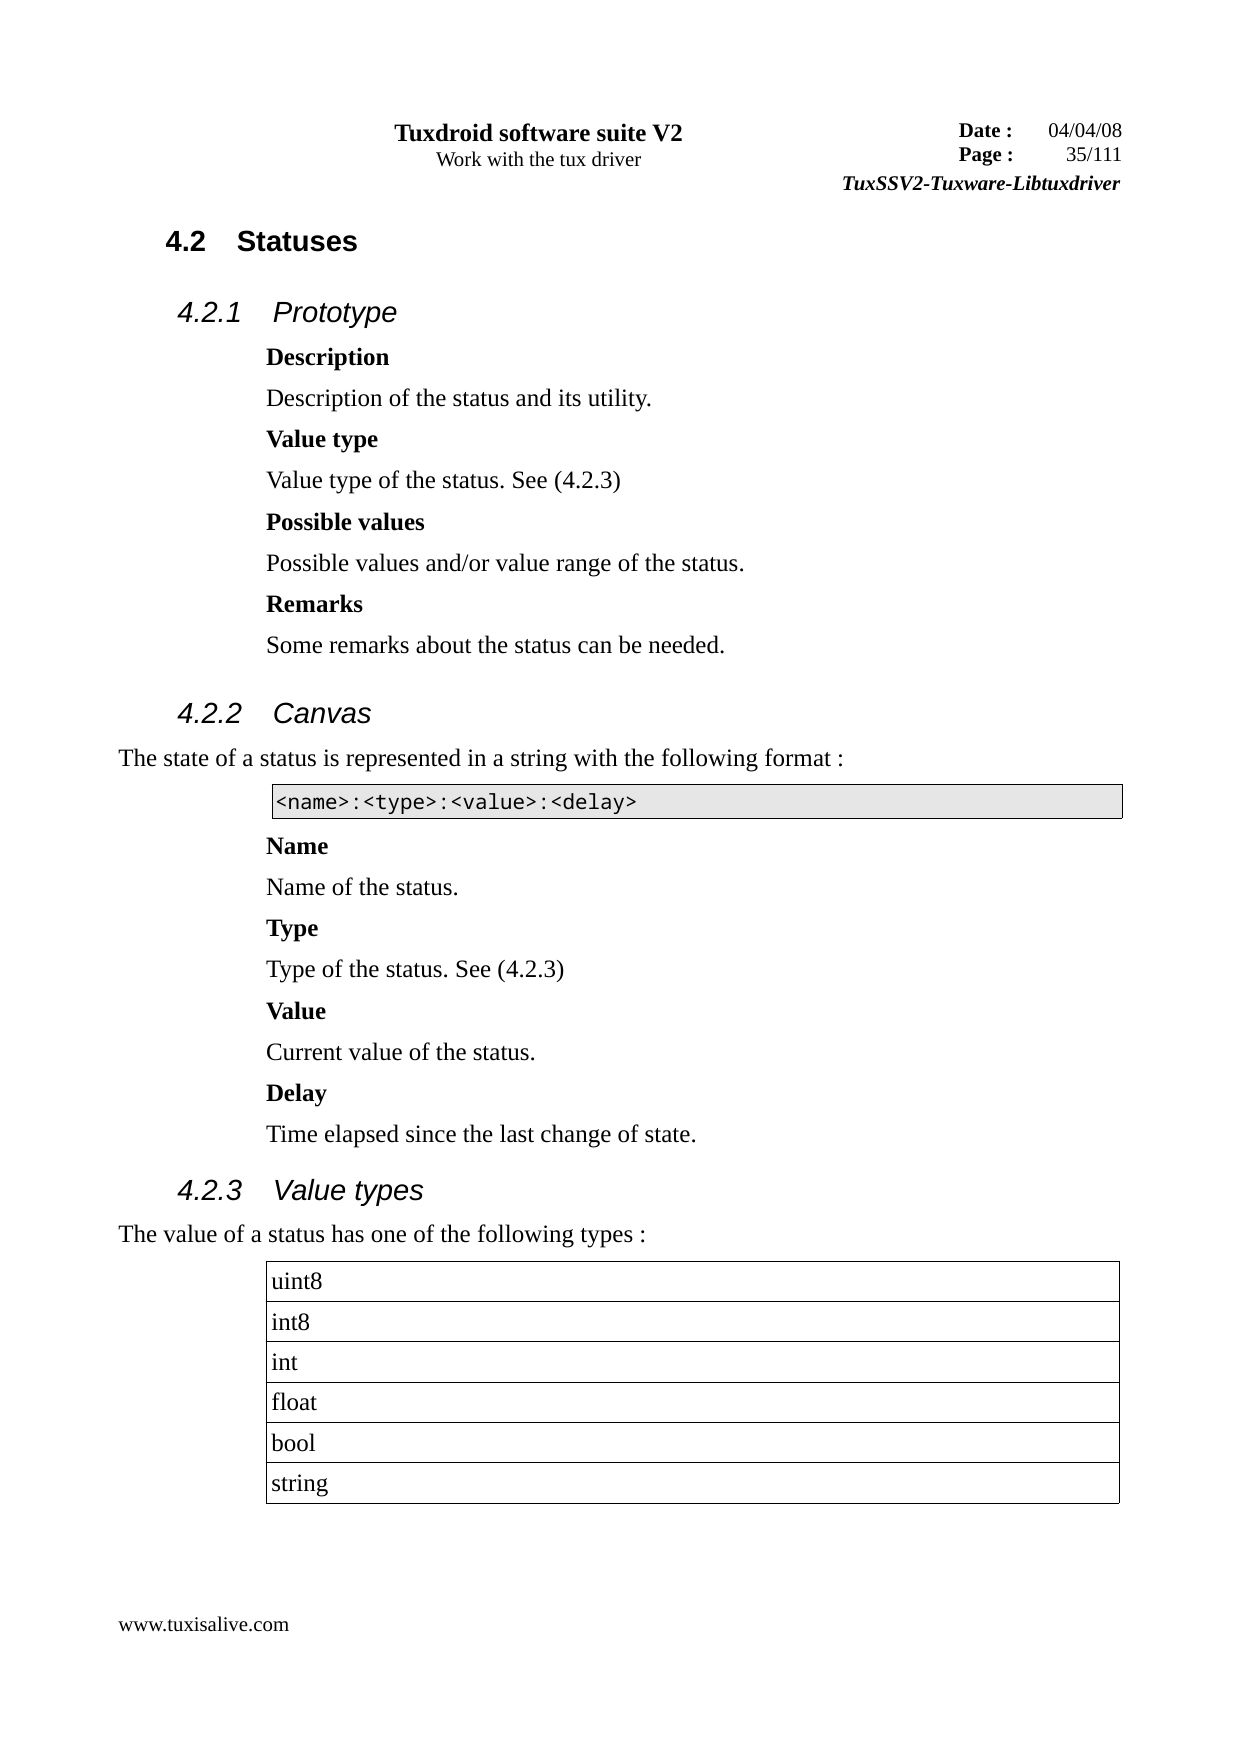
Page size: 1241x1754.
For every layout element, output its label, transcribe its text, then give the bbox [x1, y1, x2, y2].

table_cell int8 [267, 1302, 1119, 1341]
text Type of the status. See (4.2.3) [266, 954, 1122, 983]
text Description [266, 342, 1122, 370]
subtitle Canvas [148, 697, 1122, 730]
subtitle Statuses [165, 224, 1122, 258]
text The value of a status has one of the following types : [118, 1219, 1122, 1248]
text Possible values and/or value range of the status. [266, 548, 1122, 577]
text Value type [266, 424, 1122, 453]
text Time elapsed since the last change of state. [266, 1119, 1122, 1148]
table_cell int [267, 1342, 1119, 1382]
text Possible values [266, 507, 1122, 535]
table_cell float [267, 1383, 1119, 1422]
text Current value of the status. [266, 1037, 1122, 1066]
text <name>:<type>:<value>:<delay> [273, 785, 1122, 818]
text Description of the status and its utility. [266, 383, 1122, 412]
text Name [266, 831, 1122, 859]
text Remarks [266, 589, 1122, 618]
table_header uint8 [267, 1262, 1119, 1301]
text The state of a status is represented in a string with the following format : [118, 743, 1122, 771]
text Value [266, 996, 1122, 1024]
text Name of the status. [266, 872, 1122, 901]
table_cell string [267, 1463, 1119, 1502]
subtitle Prototype [148, 296, 1122, 329]
text Delay [266, 1078, 1122, 1107]
text Type [266, 913, 1122, 942]
text Value type of the status. See (4.2.3) [266, 465, 1122, 494]
text Some remarks about the status can be needed. [266, 630, 1122, 659]
subtitle Value types [148, 1173, 1122, 1207]
table_cell bool [267, 1423, 1119, 1462]
